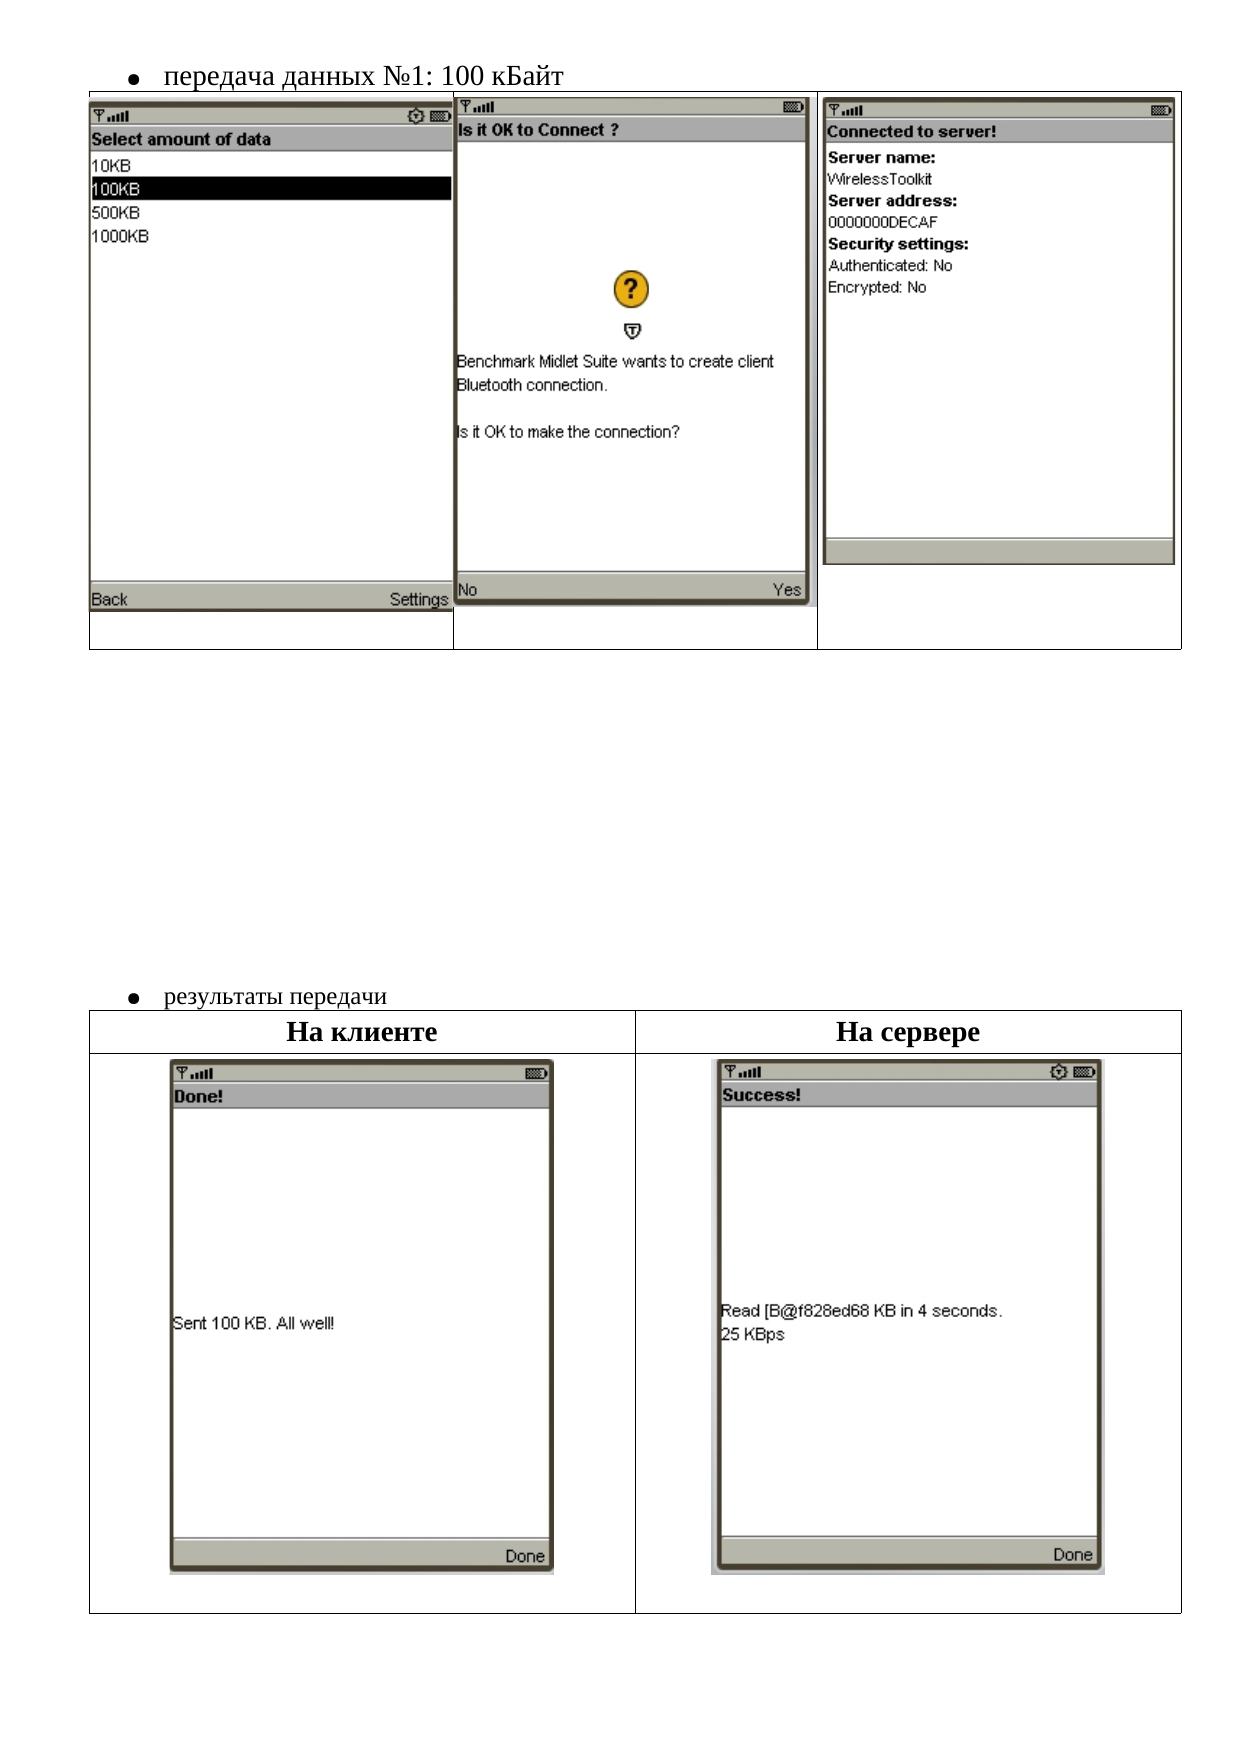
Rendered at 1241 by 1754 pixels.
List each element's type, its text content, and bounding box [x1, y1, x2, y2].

table_header [90, 612, 453, 649]
table_header На клиенте [90, 1011, 635, 1053]
table_cell [636, 1054, 1181, 1613]
table_header [454, 92, 817, 97]
picture [822, 97, 1176, 565]
table_header [818, 92, 1181, 649]
table_cell [90, 1054, 635, 1613]
picture [169, 1059, 554, 1575]
table_header [90, 92, 453, 97]
list передача данных №1: 100 кБайт [126, 59, 1181, 91]
table_header [454, 607, 817, 649]
picture [711, 1059, 1105, 1575]
table_header На сервере [636, 1011, 1181, 1053]
picture [88, 97, 817, 612]
list результаты передачи [126, 982, 1181, 1009]
